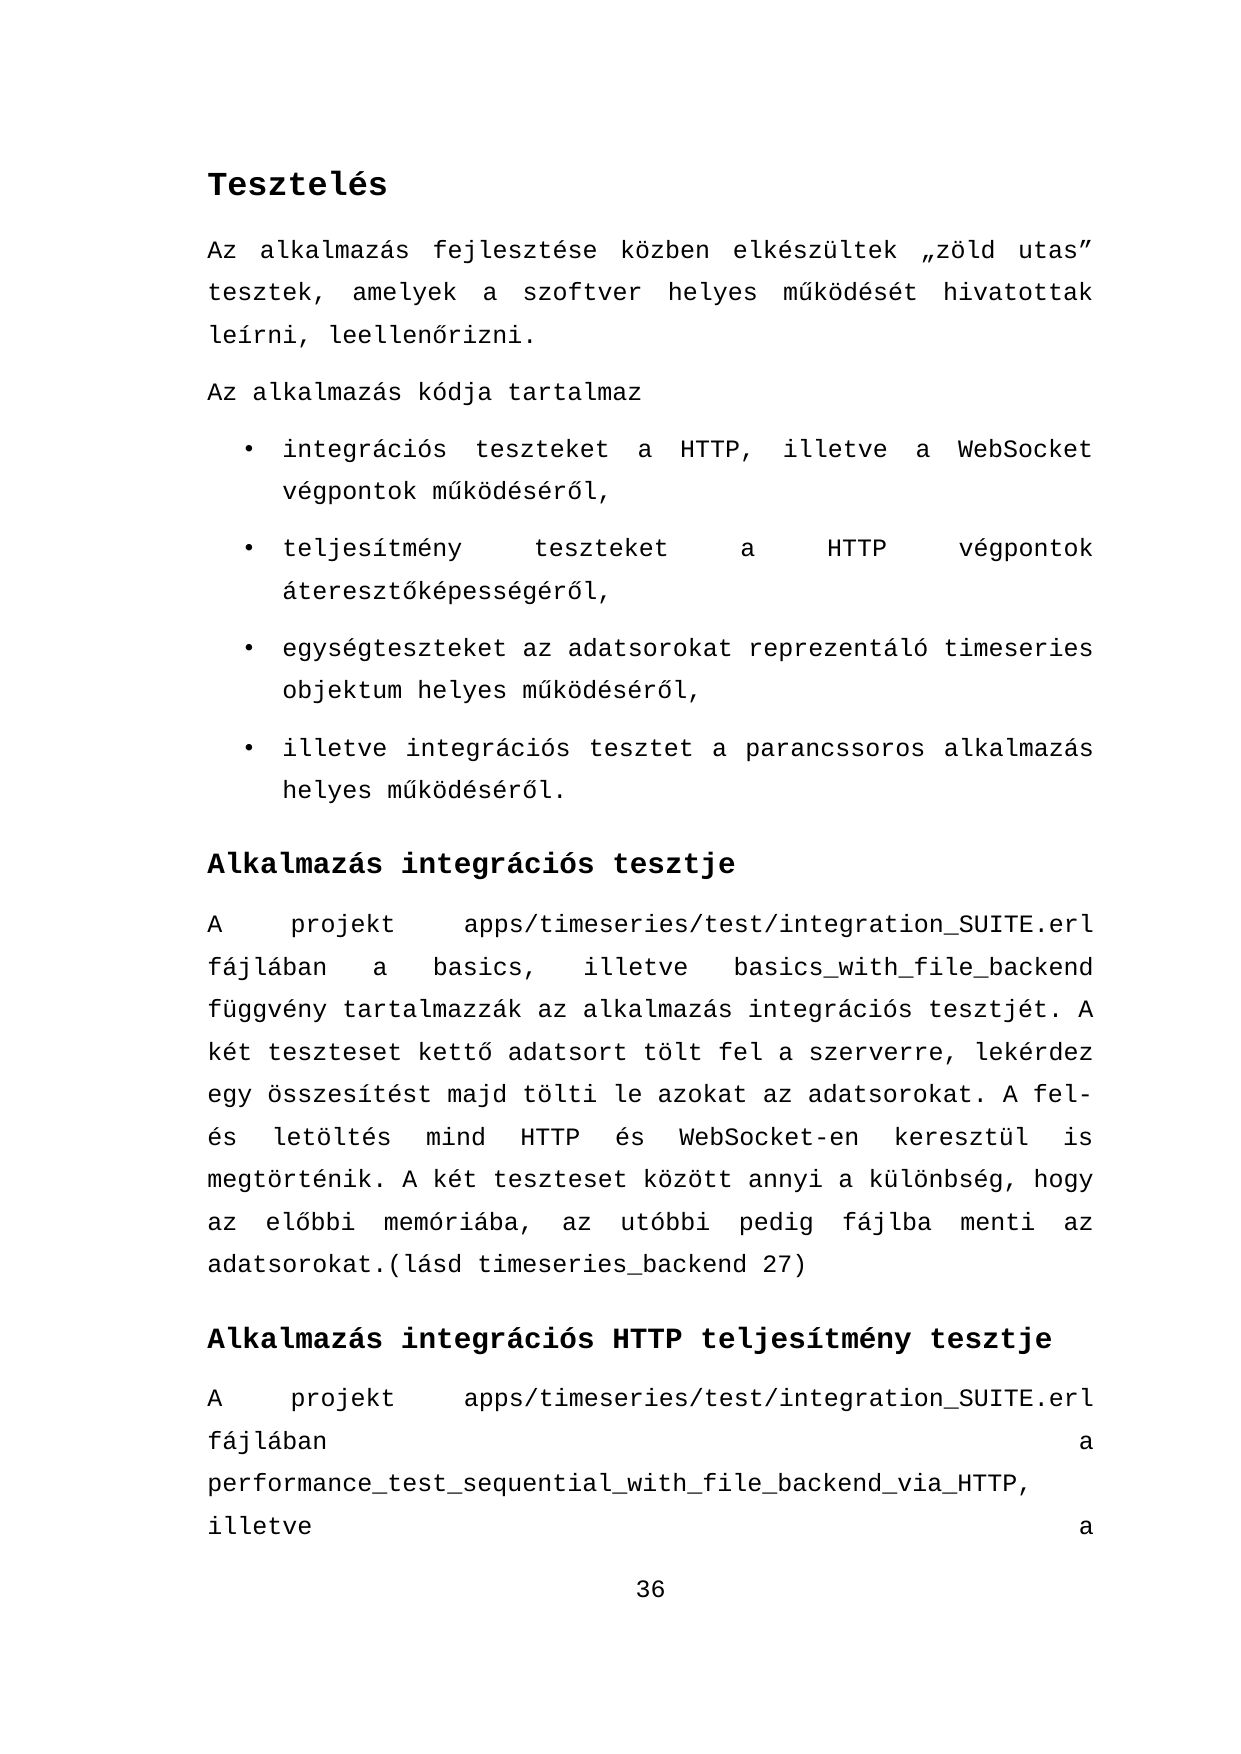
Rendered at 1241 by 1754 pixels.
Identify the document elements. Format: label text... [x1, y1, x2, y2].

subtitle Alkalmazás integrációs tesztje [207, 849, 1093, 883]
list egységteszteket az adatsorokat reprezentáló timeseries objektum helyes működéséről, [244, 636, 1093, 706]
text Az alkalmazás fejlesztése közben elkészültek „zöld utas” tesztek, amelyek a szoftver helyes működését hivatottak leírni, leellenőrizni. [207, 237, 1093, 351]
list integrációs teszteket a HTTP, illetve a WebSocket végpontok működéséről, [244, 436, 1093, 507]
text A projekt apps/timeseries/test/integration_SUITE.erl fájlában a basics, illetve basics_with_file_backend függvény tartalmazzák az alkalmazás integrációs tesztjét. A két teszteset kettő adatsort tölt fel a szerverre, lekérdez egy összesítést majd tölti le azokat az adatsorokat. A fel- és letöltés mind HTTP és WebSocket-en keresztül is megtörténik. A két teszteset között annyi a különbség, hogy az előbbi memóriába, az utóbbi pedig fájlba menti az adatsorokat.(lásd timeseries_backend 27) [207, 912, 1093, 1280]
list teljesítmény teszteket a HTTP végpontok áteresztőképességéről, [244, 536, 1093, 607]
text Az alkalmazás kódja tartalmaz [207, 379, 1093, 408]
list illetve integrációs tesztet a parancssoros alkalmazás helyes működéséről. [244, 735, 1093, 806]
subtitle Tesztelés [207, 168, 1093, 206]
subtitle Alkalmazás integrációs HTTP teljesítmény tesztje [207, 1323, 1093, 1357]
text A projekt apps/timeseries/test/integration_SUITE.erl fájlában a performance_test_sequential_with_file_backend_via_HTTP, illetve a [207, 1386, 1093, 1542]
